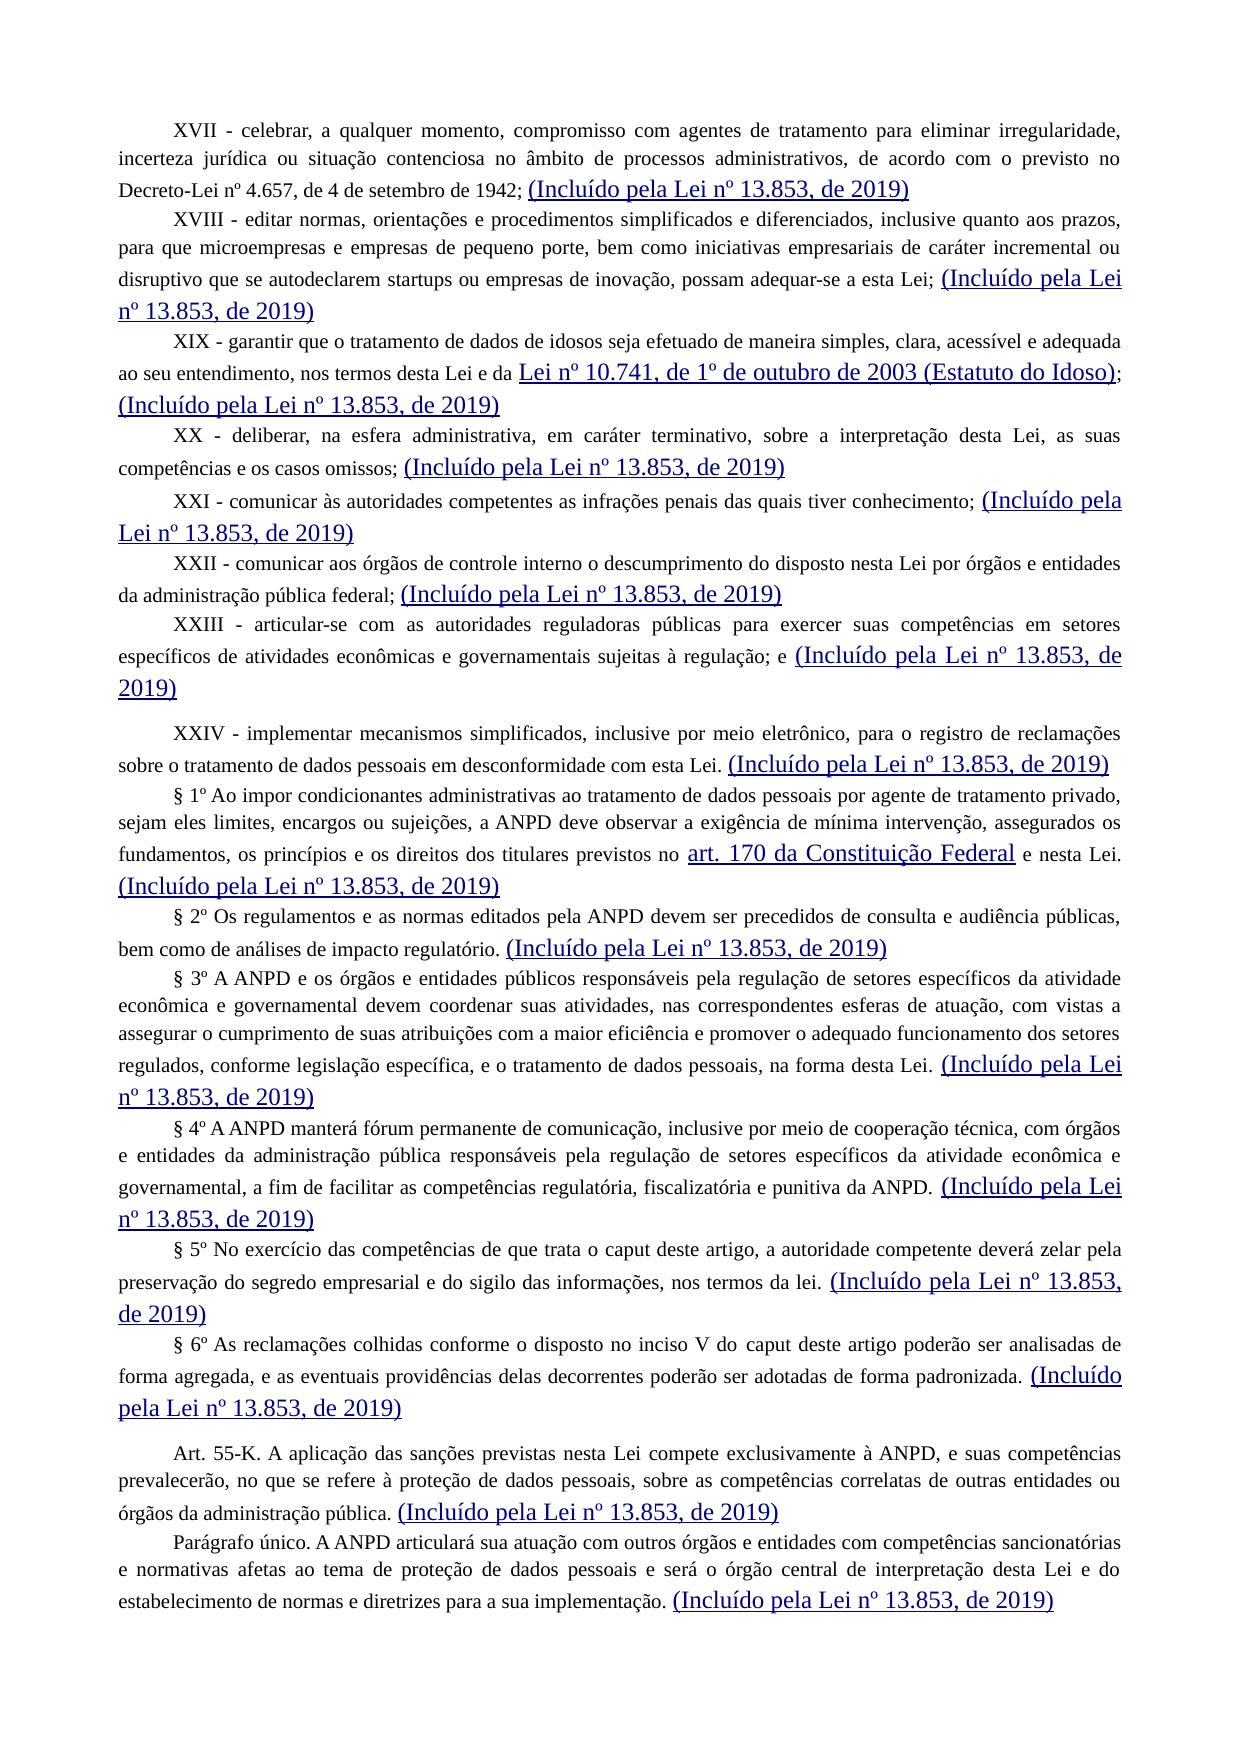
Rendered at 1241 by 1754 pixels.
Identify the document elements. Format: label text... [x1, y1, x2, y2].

text § 6º As reclamações colhidas conforme o disposto no inciso V do caput deste artigo poderão ser analisadas de forma agregada, e as eventuais providências delas decorrentes poderão ser adotadas de forma padronizada. (Incluído pela Lei nº 13.853, de 2019) [118, 1332, 1122, 1422]
text § 5º No exercício das competências de que trata o caput deste artigo, a autoridade competente deverá zelar pela preservação do segredo empresarial e do sigilo das informações, nos termos da lei. (Incluído pela Lei nº 13.853, de 2019) [118, 1237, 1122, 1327]
text § 1º Ao impor condicionantes administrativas ao tratamento de dados pessoais por agente de tratamento privado, sejam eles limites, encargos ou sujeições, a ANPD deve observar a exigência de mínima intervenção, assegurados os fundamentos, os princípios e os direitos dos titulares previstos no art. 170 da Constituição Federal e nesta Lei. (Incluído pela Lei nº 13.853, de 2019) [118, 782, 1122, 900]
text XXII - comunicar aos órgãos de controle interno o descumprimento do disposto nesta Lei por órgãos e entidades da administração pública federal; (Incluído pela Lei nº 13.853, de 2019) [118, 551, 1122, 608]
text XVIII - editar normas, orientações e procedimentos simplificados e diferenciados, inclusive quanto aos prazos, para que microempresas e empresas de pequeno porte, bem como iniciativas empresariais de caráter incremental ou disruptivo que se autodeclarem startups ou empresas de inovação, possam adequar-se a esta Lei; (Incluído pela Lei nº 13.853, de 2019) [118, 207, 1122, 325]
text § 4º A ANPD manterá fórum permanente de comunicação, inclusive por meio de cooperação técnica, com órgãos e entidades da administração pública responsáveis pela regulação de setores específicos da atividade econômica e governamental, a fim de facilitar as competências regulatória, fiscalizatória e punitiva da ANPD. (Incluído pela Lei nº 13.853, de 2019) [118, 1115, 1122, 1233]
text XXIII - articular-se com as autoridades reguladoras públicas para exercer suas competências em setores específicos de atividades econômicas e governamentais sujeitas à regulação; e (Incluído pela Lei nº 13.853, de 2019) [118, 612, 1122, 702]
text XVII - celebrar, a qualquer momento, compromisso com agentes de tratamento para eliminar irregularidade, incerteza jurídica ou situação contenciosa no âmbito de processos administrativos, de acordo com o previsto no Decreto-Lei nº 4.657, de 4 de setembro de 1942; (Incluído pela Lei nº 13.853, de 2019) [118, 118, 1122, 203]
text XX - deliberar, na esfera administrativa, em caráter terminativo, sobre a interpretação desta Lei, as suas competências e os casos omissos; (Incluído pela Lei nº 13.853, de 2019) [118, 423, 1122, 481]
text § 2º Os regulamentos e as normas editados pela ANPD devem ser precedidos de consulta e audiência públicas, bem como de análises de impacto regulatório. (Incluído pela Lei nº 13.853, de 2019) [118, 904, 1122, 962]
text § 3º A ANPD e os órgãos e entidades públicos responsáveis pela regulação de setores específicos da atividade econômica e governamental devem coordenar suas atividades, nas correspondentes esferas de atuação, com vistas a assegurar o cumprimento de suas atribuições com a maior eficiência e promover o adequado funcionamento dos setores regulados, conforme legislação específica, e o tratamento de dados pessoais, na forma desta Lei. (Incluído pela Lei nº 13.853, de 2019) [118, 966, 1122, 1111]
text XIX - garantir que o tratamento de dados de idosos seja efetuado de maneira simples, clara, acessível e adequada ao seu entendimento, nos termos desta Lei e da Lei nº 10.741, de 1º de outubro de 2003 (Estatuto do Idoso); (Incluído pela Lei nº 13.853, de 2019) [118, 329, 1122, 419]
text XXIV - implementar mecanismos simplificados, inclusive por meio eletrônico, para o registro de reclamações sobre o tratamento de dados pessoais em desconformidade com esta Lei. (Incluído pela Lei nº 13.853, de 2019) [118, 721, 1122, 778]
text XXI - comunicar às autoridades competentes as infrações penais das quais tiver conhecimento; (Incluído pela Lei nº 13.853, de 2019) [118, 485, 1122, 547]
text Parágrafo único. A ANPD articulará sua atuação com outros órgãos e entidades com competências sancionatórias e normativas afetas ao tema de proteção de dados pessoais e será o órgão central de interpretação desta Lei e do estabelecimento de normas e diretrizes para a sua implementação. (Incluído pela Lei nº 13.853, de 2019) [118, 1530, 1122, 1614]
text Art. 55-K. A aplicação das sanções previstas nesta Lei compete exclusivamente à ANPD, e suas competências prevalecerão, no que se refere à proteção de dados pessoais, sobre as competências correlatas de outras entidades ou órgãos da administração pública. (Incluído pela Lei nº 13.853, de 2019) [118, 1441, 1122, 1525]
